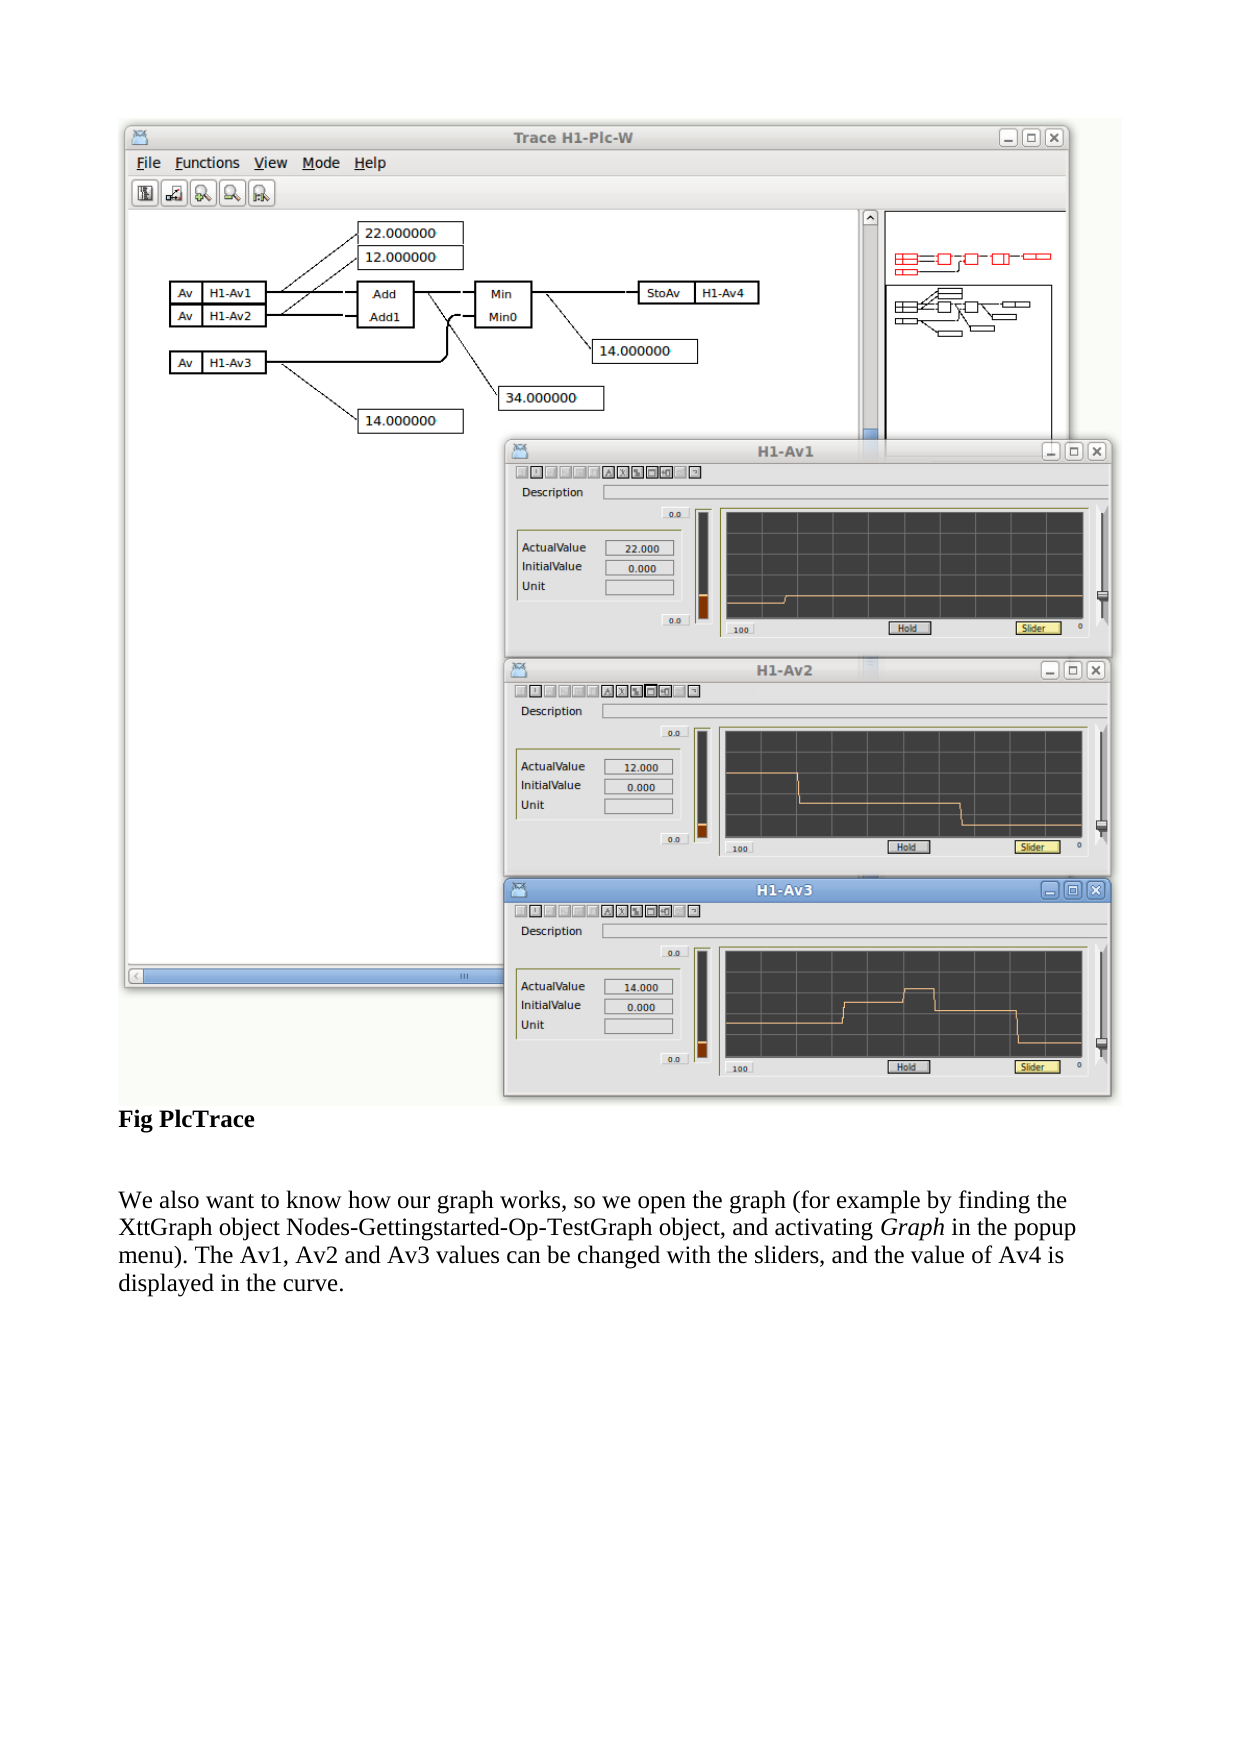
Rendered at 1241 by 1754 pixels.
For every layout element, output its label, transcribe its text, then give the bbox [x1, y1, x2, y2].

picture [118, 118, 1122, 1106]
text Fig PlcTrace [118, 1106, 1122, 1133]
text We also want to know how our graph works, so we open the graph (for example by finding the XttGraph object Nodes-Gettingstarted-Op-TestGraph object, and activating Graph in the popup menu). The Av1, Av2 and Av3 values can be changed with the sliders, and the value of Av4 is displayed in the curve. [118, 1186, 1122, 1297]
